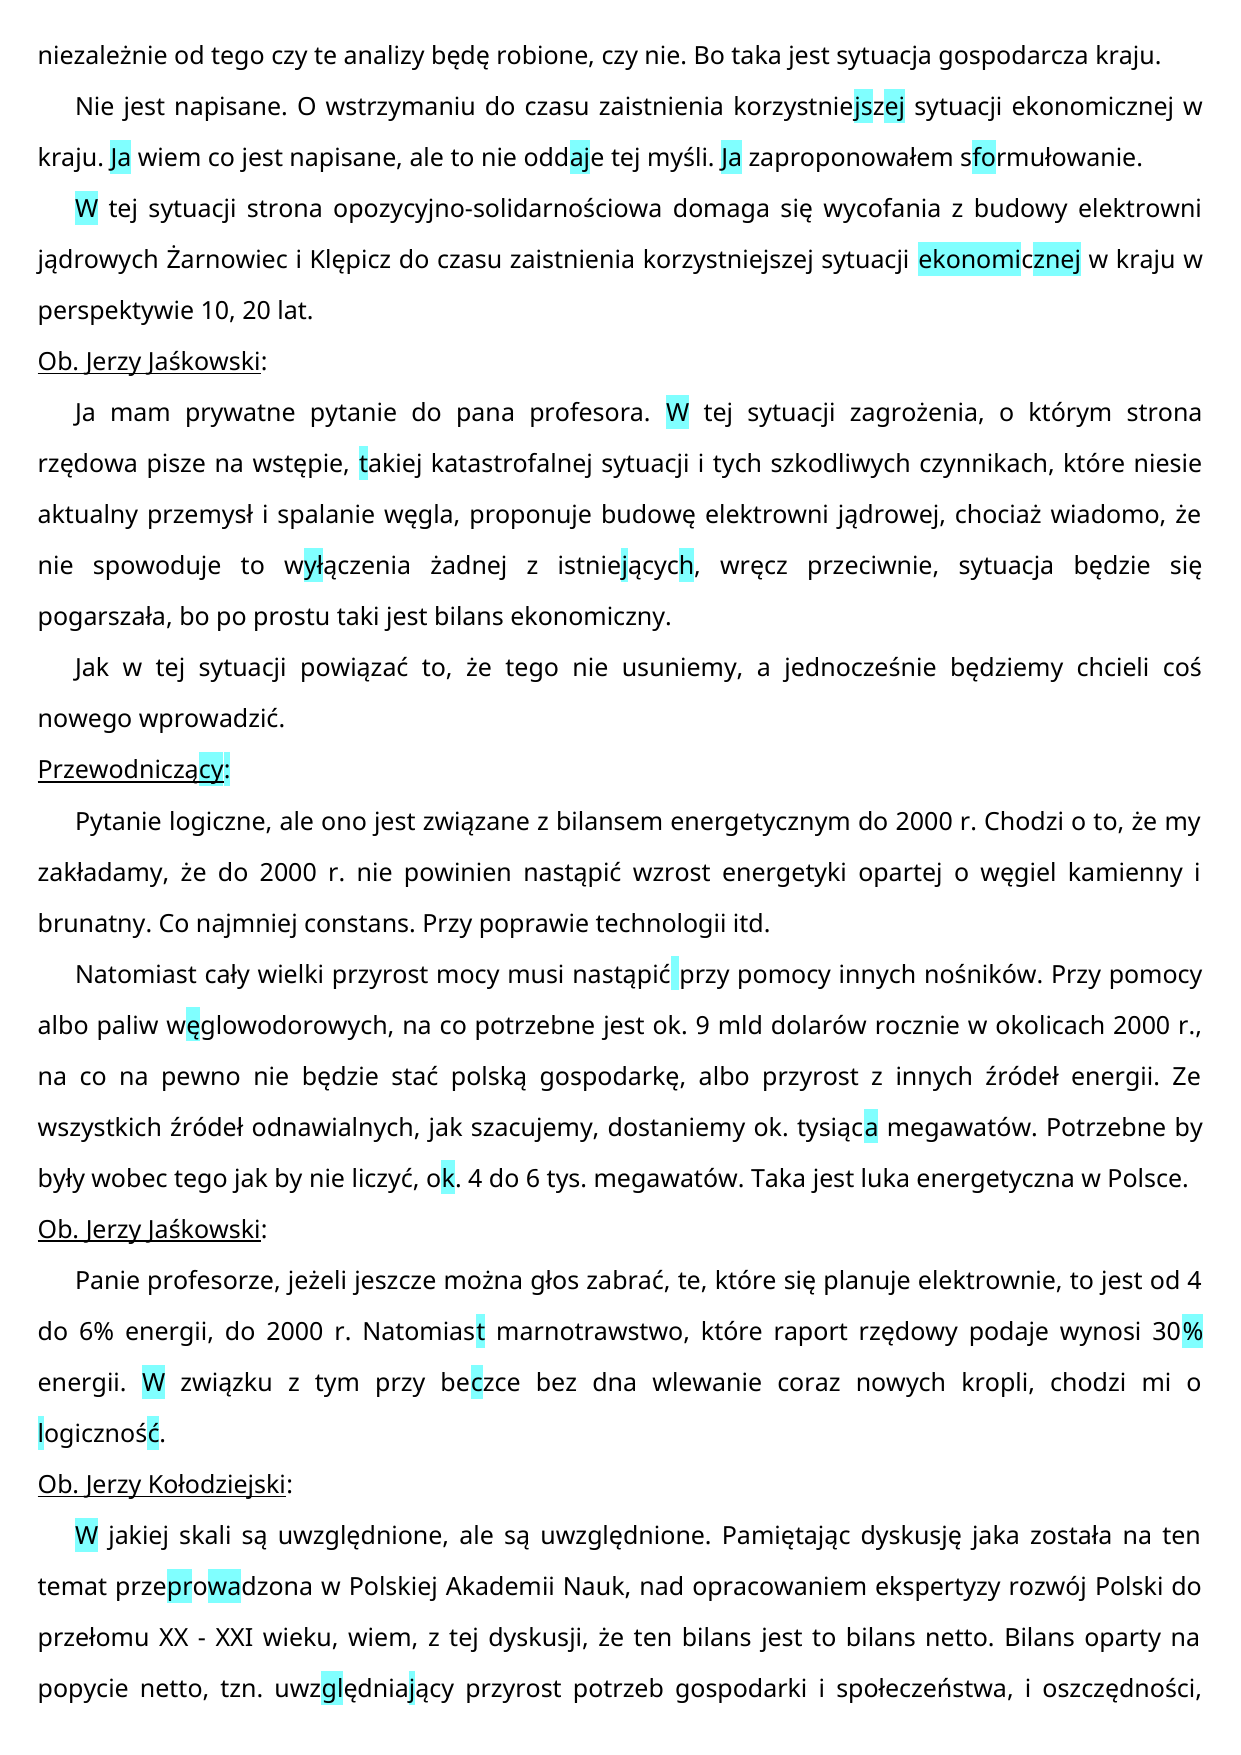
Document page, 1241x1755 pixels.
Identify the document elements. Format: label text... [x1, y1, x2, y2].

text Ja mam prywatne pytanie do pana profesora. W tej sytuacji zagrożenia, o którym strona rzędowa pisze na wstępie, takiej katastrofalnej sytuacji i tych szkodliwych czynnikach, które niesie aktualny przemysł i spalanie węgla, proponuje budowę elektrowni jądrowej, chociaż wiadomo, że nie spowoduje to wyłączenia żadnej z istniejących, wręcz przeciwnie, sytuacja będzie się pogarszała, bo po prostu taki jest bilans ekonomiczny. [37, 395, 1203, 633]
text Przewodniczący: [37, 752, 1203, 786]
text niezależnie od tego czy te analizy będę robione, czy nie. Bo taka jest sytuacja gospodarcza kraju. [37, 37, 1203, 72]
text W jakiej skali są uwzględnione, ale są uwzględnione. Pamiętając dyskusję jaka została na ten temat przeprowadzona w Polskiej Akademii Nauk, nad opracowaniem ekspertyzy rozwój Polski do przełomu XX - XXI wieku, wiem, z tej dyskusji, że ten bilans jest to bilans netto. Bilans oparty na popycie netto, tzn. uwzględniający przyrost potrzeb gospodarki i społeczeństwa, i oszczędności, [37, 1518, 1203, 1705]
text Jak w tej sytuacji powiązać to, że tego nie usuniemy, a jednocześnie będziemy chcieli coś nowego wprowadzić. [37, 650, 1203, 735]
text Natomiast cały wielki przyrost mocy musi nastąpić przy pomocy innych nośników. Przy pomocy albo paliw węglowodorowych, na co potrzebne jest ok. 9 mld dolarów rocznie w okolicach 2000 r., na co na pewno nie będzie stać polską gospodarkę, albo przyrost z innych źródeł energii. Ze wszystkich źródeł odnawialnych, jak szacujemy, dostaniemy ok. tysiąca megawatów. Potrzebne by były wobec tego jak by nie liczyć, ok. 4 do 6 tys. megawatów. Taka jest luka energetyczna w Polsce. [37, 956, 1203, 1194]
text Ob. Jerzy Jaśkowski: [37, 344, 1203, 378]
text W tej sytuacji strona opozycyjno-solidarnościowa domaga się wycofania z budowy elektrowni jądrowych Żarnowiec i Klępicz do czasu zaistnienia korzystniejszej sytuacji ekonomicznej w kraju w perspektywie 10, 20 lat. [37, 191, 1203, 327]
text Ob. Jerzy Jaśkowski: [37, 1211, 1203, 1246]
text Pytanie logiczne, ale ono jest związane z bilansem energetycznym do 2000 r. Chodzi o to, że my zakładamy, że do 2000 r. nie powinien nastąpić wzrost energetyki opartej o węgiel kamienny i brunatny. Co najmniej constans. Przy poprawie technologii itd. [37, 803, 1203, 939]
text Ob. Jerzy Kołodziejski: [37, 1467, 1203, 1501]
text Nie jest napisane. O wstrzymaniu do czasu zaistnienia korzystniejszej sytuacji ekonomicznej w kraju. Ja wiem co jest napisane, ale to nie oddaje tej myśli. Ja zaproponowałem sformułowanie. [37, 88, 1203, 174]
text Panie profesorze, jeżeli jeszcze można głos zabrać, te, które się planuje elektrownie, to jest od 4 do 6% energii, do 2000 r. Natomiast marnotrawstwo, które raport rzędowy podaje wynosi 30% energii. W związku z tym przy beczce bez dna wlewanie coraz nowych kropli, chodzi mi o logiczność. [37, 1262, 1203, 1450]
